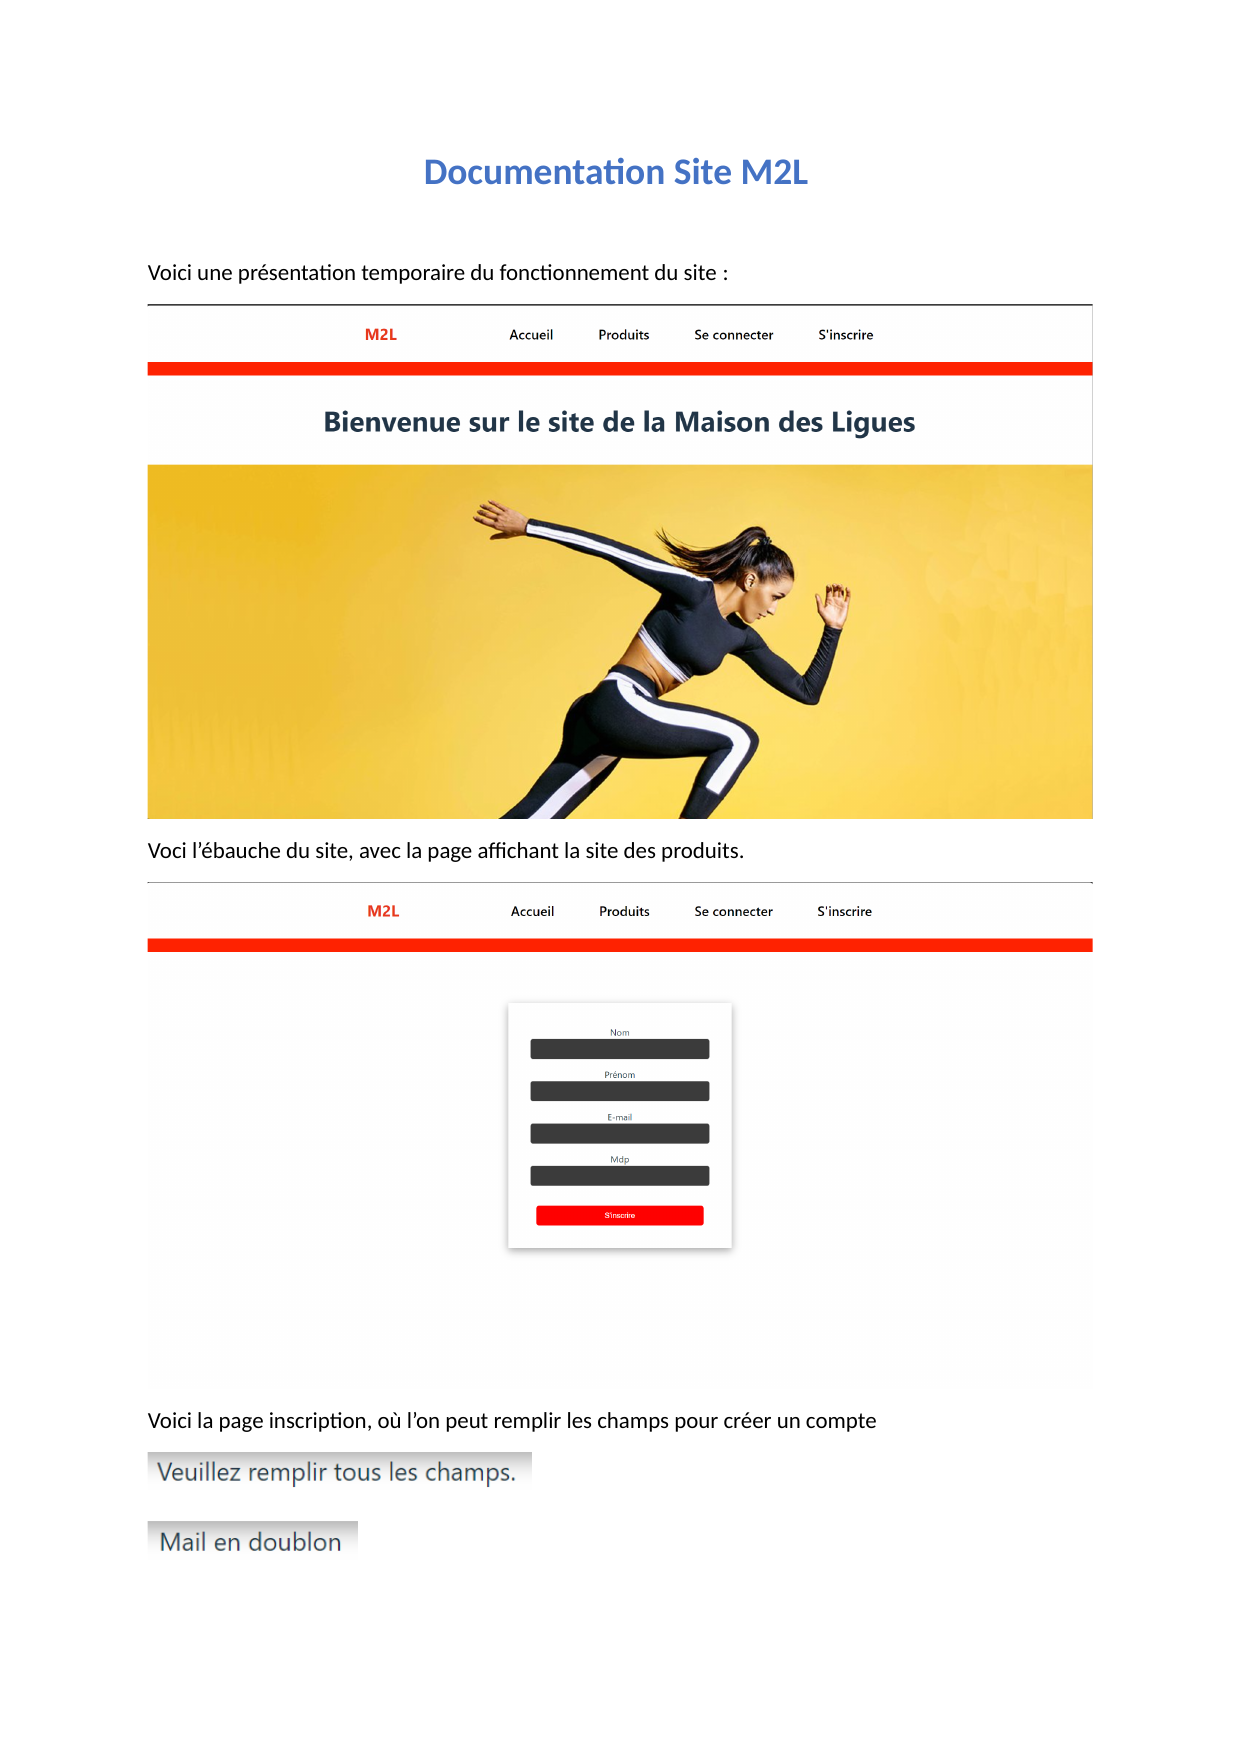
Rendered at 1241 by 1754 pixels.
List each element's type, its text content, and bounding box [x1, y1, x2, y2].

text Voici la page inscription, où l’on peut remplir les champs pour créer un compte [148, 1406, 1093, 1434]
text Voici une présentation temporaire du fonctionnement du site : [148, 258, 1093, 286]
text Voci l’ébauche du site, avec la page affichant la site des produits. [148, 836, 1093, 864]
text Documentation Site M2L [148, 148, 1093, 193]
